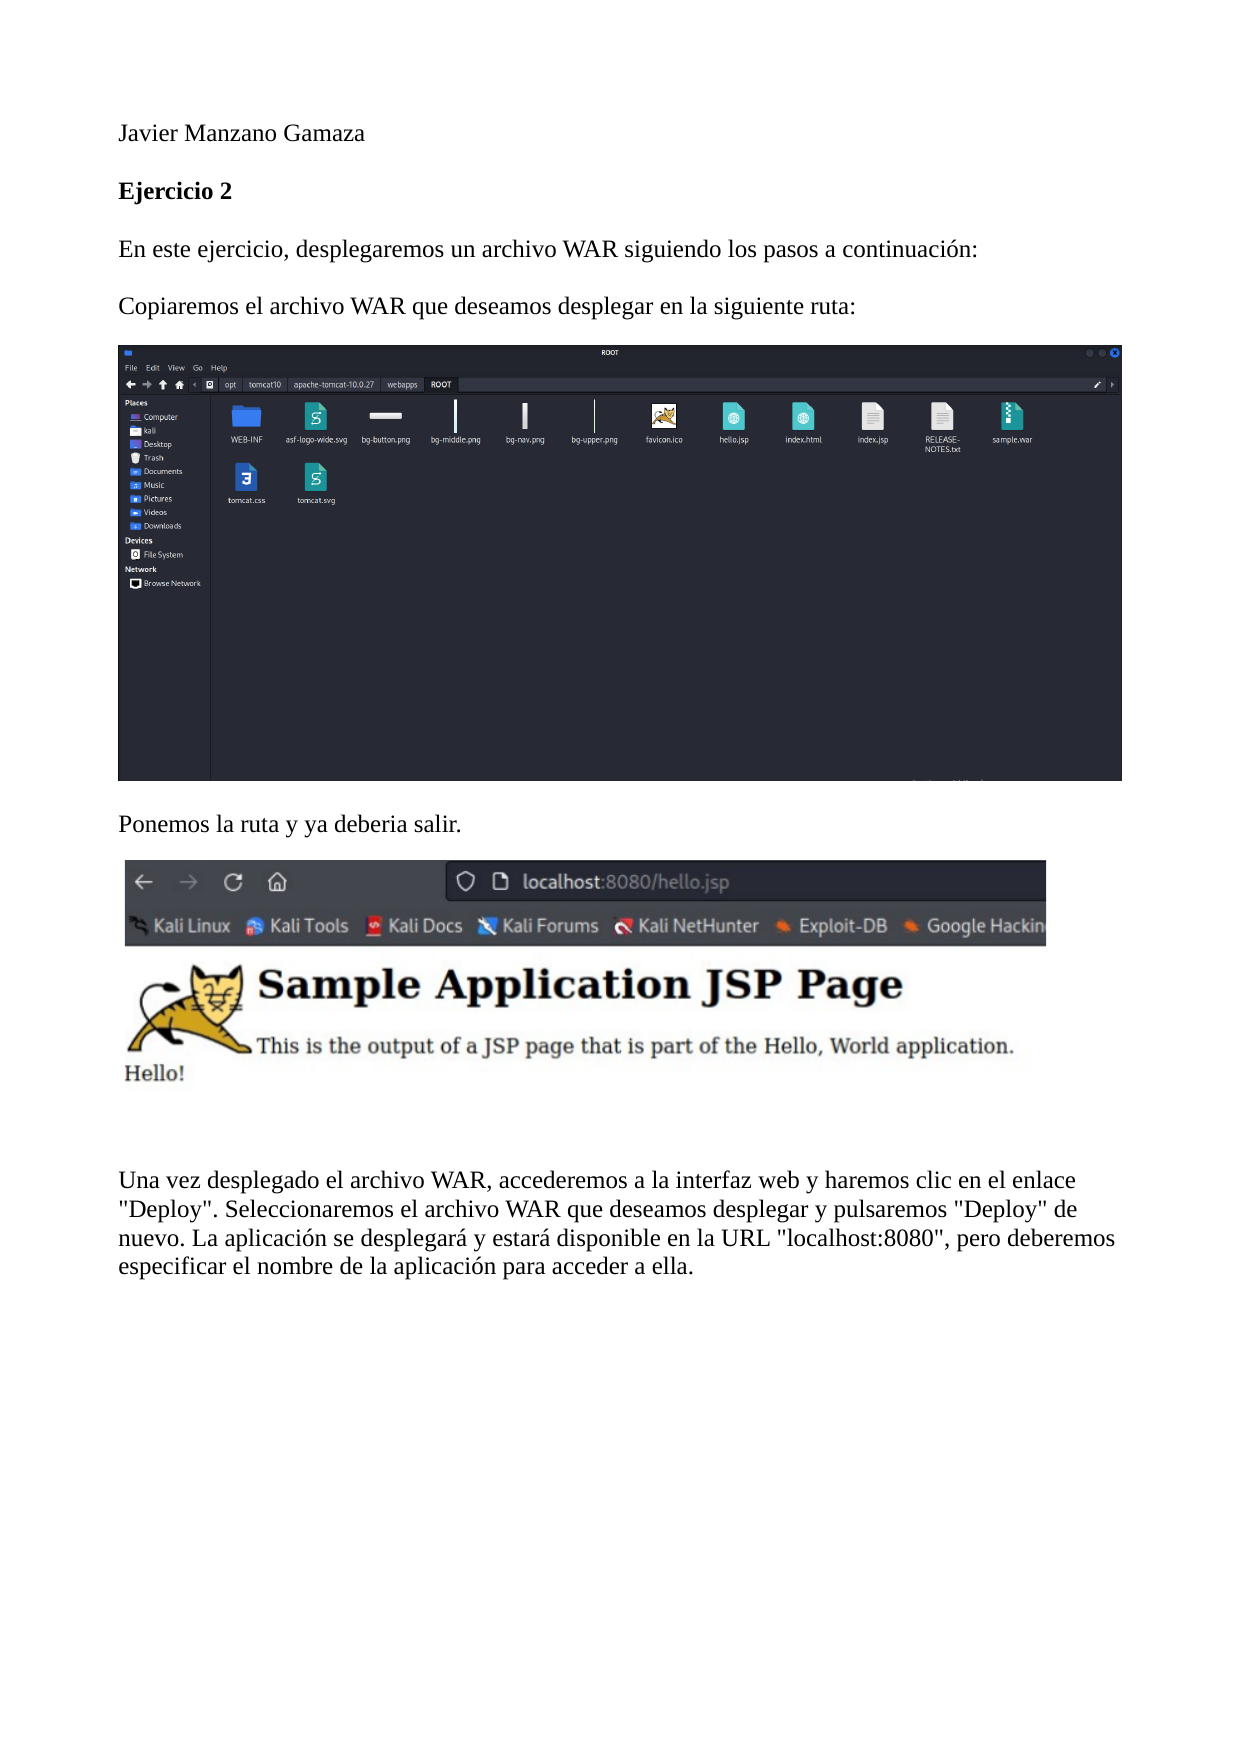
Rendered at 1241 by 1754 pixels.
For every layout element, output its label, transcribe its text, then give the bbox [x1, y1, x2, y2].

text Copiaremos el archivo WAR que deseamos desplegar en la siguiente ruta: [118, 291, 1122, 320]
text Ponemos la ruta y ya deberia salir. [118, 809, 1122, 838]
text Una vez desplegado el archivo WAR, accederemos a la interfaz web y haremos clic en el enlace "Deploy". Seleccionaremos el archivo WAR que deseamos desplegar y pulsaremos "Deploy" de nuevo. La aplicación se desplegará y estará disponible en la URL "localhost:8080", pero deberemos especificar el nombre de la aplicación para acceder a ella. [118, 1165, 1122, 1280]
picture [118, 345, 1122, 781]
picture [124, 860, 1047, 1108]
text En este ejercicio, desplegaremos un archivo WAR siguiendo los pasos a continuación: [118, 234, 1122, 263]
text Ejercicio 2 [118, 176, 1122, 205]
